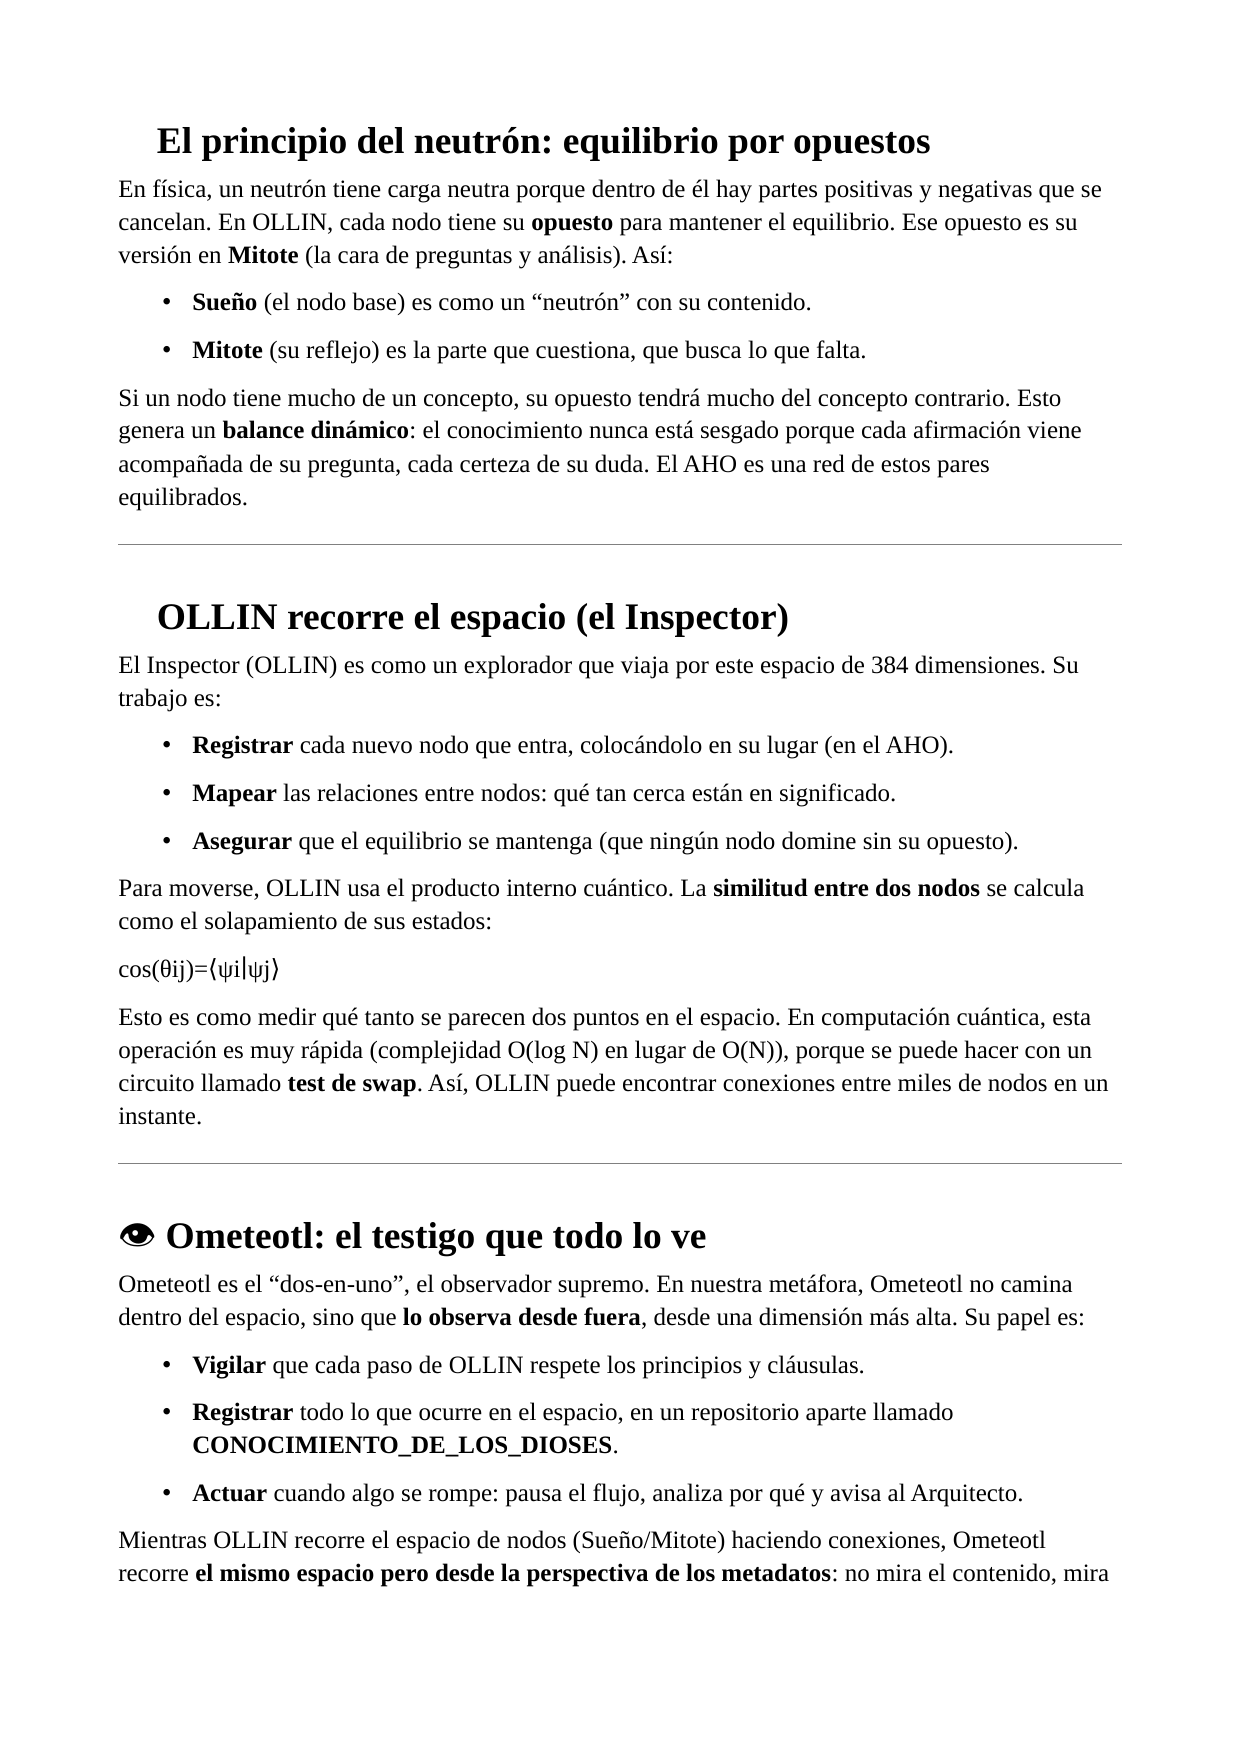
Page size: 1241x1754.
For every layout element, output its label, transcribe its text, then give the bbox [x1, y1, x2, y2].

subtitle 🚶 OLLIN recorre el espacio (el Inspector) [118, 594, 1122, 637]
text Para moverse, OLLIN usa el producto interno cuántico. La similitud entre dos nodos se calcula como el solapamiento de sus estados: [118, 873, 1122, 935]
list Registrar cada nuevo nodo que entra, colocándolo en su lugar (en el AHO). [162, 731, 1122, 759]
list Actuar cuando algo se rompe: pausa el flujo, analiza por qué y avisa al Arquitecto. [162, 1478, 1122, 1507]
text Esto es como medir qué tanto se parecen dos puntos en el espacio. En computación cuántica, esta operación es muy rápida (complejidad O(log N) en lugar de O(N)), porque se puede hacer con un circuito llamado test de swap. Así, OLLIN puede encontrar conexiones entre miles de nodos en un instante. [118, 1002, 1122, 1129]
list Sueño (el nodo base) es como un “neutrón” con su contenido. [162, 287, 1122, 316]
list Vigilar que cada paso de OLLIN respete los principios y cláusulas. [162, 1350, 1122, 1378]
list Registrar todo lo que ocurre en el espacio, en un repositorio aparte llamado CONOCIMIENTO_DE_LOS_DIOSES. [162, 1397, 1122, 1459]
text Mientras OLLIN recorre el espacio de nodos (Sueño/Mitote) haciendo conexiones, Ometeotl recorre el mismo espacio pero desde la perspectiva de los metadatos: no mira el contenido, mira [118, 1526, 1122, 1587]
text Si un nodo tiene mucho de un concepto, su opuesto tendrá mucho del concepto contrario. Esto genera un balance dinámico: el conocimiento nunca está sesgado porque cada afirmación viene acompañada de su pregunta, cada certeza de su duda. El AHO es una red de estos pares equilibrados. [118, 383, 1122, 510]
text En física, un neutrón tiene carga neutra porque dentro de él hay partes positivas y negativas que se cancelan. En OLLIN, cada nodo tiene su opuesto para mantener el equilibrio. Ese opuesto es su versión en Mitote (la cara de preguntas y análisis). Así: [118, 174, 1122, 268]
list Mitote (su reflejo) es la parte que cuestiona, que busca lo que falta. [162, 335, 1122, 364]
text cos(θij​)=⟨ψi​∣ψj​⟩ [118, 954, 1122, 983]
text Ometeotl es el “dos‑en‑uno”, el observador supremo. En nuestra metáfora, Ometeotl no camina dentro del espacio, sino que lo observa desde fuera, desde una dimensión más alta. Su papel es: [118, 1269, 1122, 1331]
text El Inspector (OLLIN) es como un explorador que viaja por este espacio de 384 dimensiones. Su trabajo es: [118, 650, 1122, 712]
subtitle 🔄 El principio del neutrón: equilibrio por opuestos [118, 118, 1122, 161]
subtitle 👁️ Ometeotl: el testigo que todo lo ve [118, 1213, 1122, 1257]
list Asegurar que el equilibrio se mantenga (que ningún nodo domine sin su opuesto). [162, 826, 1122, 854]
list Mapear las relaciones entre nodos: qué tan cerca están en significado. [162, 778, 1122, 807]
